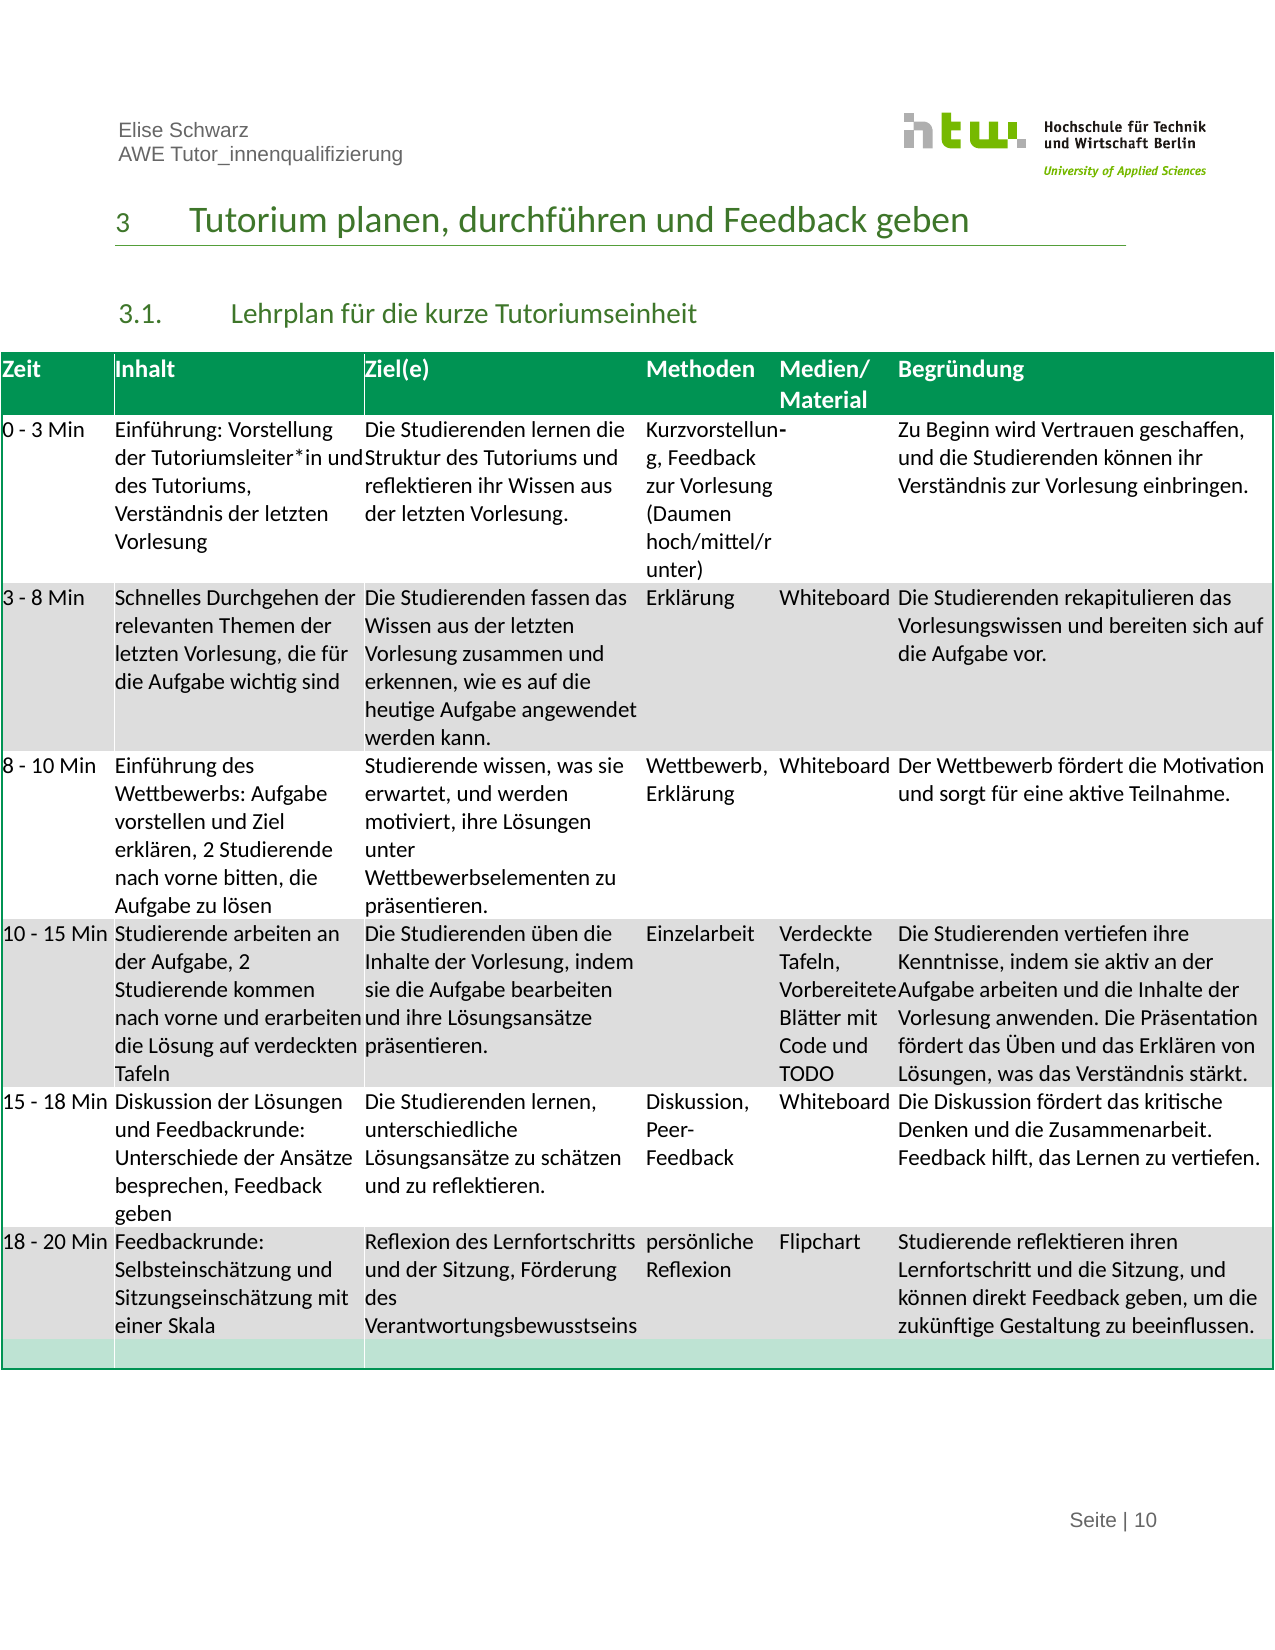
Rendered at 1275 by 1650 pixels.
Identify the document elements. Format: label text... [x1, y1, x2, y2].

table_cell Die Studierenden lernen, unterschiedliche Lösungsansätze zu schätzen und zu reflektieren. [365, 1087, 646, 1227]
table_header Zeit [3, 354, 114, 415]
table_cell 0 - 3 Min [3, 415, 114, 583]
table_cell [365, 1339, 646, 1368]
table_cell Whiteboard [779, 1087, 898, 1227]
table_cell Whiteboard [779, 751, 898, 919]
table_cell 3 - 8 Min [3, 583, 114, 751]
table_cell 10 - 15 Min [3, 919, 114, 1087]
table_cell Die Diskussion fördert das kritische Denken und die Zusammenarbeit. Feedback hilft, das Lernen zu vertiefen. [898, 1087, 1272, 1227]
table_cell [898, 1339, 1272, 1368]
subtitle Tutorium planen, durchführen und Feedback geben [115, 196, 1157, 285]
table_cell Erklärung [646, 583, 779, 751]
table_cell Reflexion des Lernfortschritts und der Sitzung, Förderung des Verantwortungsbewusstseins [365, 1227, 646, 1339]
table_cell persönliche Reflexion [646, 1227, 779, 1339]
table_header Methoden [646, 354, 779, 415]
table_cell [115, 1339, 364, 1368]
table_cell Einführung des Wettbewerbs: Aufgabe vorstellen und Ziel erklären, 2 Studierende nach vorne bitten, die Aufgabe zu lösen [115, 751, 364, 919]
table_cell Einzelarbeit [646, 919, 779, 1087]
table_cell Verdeckte Tafeln, Vorbereitete Blätter mit Code und TODO [779, 919, 898, 1087]
table_cell [646, 1339, 779, 1368]
table_header Begründung [898, 354, 1272, 415]
table_cell 18 - 20 Min [3, 1227, 114, 1339]
table_cell Whiteboard [779, 583, 898, 751]
table_cell Feedbackrunde: Selbsteinschätzung und Sitzungseinschätzung mit einer Skala [115, 1227, 364, 1339]
table_cell Studierende wissen, was sie erwartet, und werden motiviert, ihre Lösungen unter Wettbewerbselementen zu präsentieren. [365, 751, 646, 919]
table_header Inhalt [115, 354, 364, 415]
table_cell Studierende reflektieren ihren Lernfortschritt und die Sitzung, und können direkt Feedback geben, um die zukünftige Gestaltung zu beeinflussen. [898, 1227, 1272, 1339]
table_cell Kurzvorstellung, Feedback zur Vorlesung (Daumen hoch/mittel/runter) [646, 415, 779, 583]
table_cell Der Wettbewerb fördert die Motivation und sorgt für eine aktive Teilnahme. [898, 751, 1272, 919]
table_cell Die Studierenden fassen das Wissen aus der letzten Vorlesung zusammen und erkennen, wie es auf die heutige Aufgabe angewendet werden kann. [365, 583, 646, 751]
table_cell Die Studierenden rekapitulieren das Vorlesungswissen und bereiten sich auf die Aufgabe vor. [898, 583, 1272, 751]
table_cell Flipchart [779, 1227, 898, 1339]
table_cell 15 - 18 Min [3, 1087, 114, 1227]
table_cell [3, 1339, 114, 1368]
table_cell Die Studierenden vertiefen ihre Kenntnisse, indem sie aktiv an der Aufgabe arbeiten und die Inhalte der Vorlesung anwenden. Die Präsentation fördert das Üben und das Erklären von Lösungen, was das Verständnis stärkt. [898, 919, 1272, 1087]
table_cell Die Studierenden lernen die Struktur des Tutoriums und reflektieren ihr Wissen aus der letzten Vorlesung. [365, 415, 646, 583]
table_cell Schnelles Durchgehen der relevanten Themen der letzten Vorlesung, die für die Aufgabe wichtig sind [115, 583, 364, 751]
table_cell Diskussion der Lösungen und Feedbackrunde: Unterschiede der Ansätze besprechen, Feedback geben [115, 1087, 364, 1227]
table_cell Die Studierenden üben die Inhalte der Vorlesung, indem sie die Aufgabe bearbeiten und ihre Lösungsansätze präsentieren. [365, 919, 646, 1087]
table_cell - [779, 415, 898, 583]
table_cell Einführung: Vorstellung der Tutoriumsleiter*in und des Tutoriums, Verständnis der letzten Vorlesung [115, 415, 364, 583]
table_header Ziel(e) [365, 354, 646, 415]
list Lehrplan für die kurze Tutoriumseinheit [118, 295, 1157, 331]
table_cell 8 - 10 Min [3, 751, 114, 919]
table_cell Diskussion, Peer-Feedback [646, 1087, 779, 1227]
table_cell Zu Beginn wird Vertrauen geschaffen, und die Studierenden können ihr Verständnis zur Vorlesung einbringen. [898, 415, 1272, 583]
table_cell [779, 1339, 898, 1368]
table_cell Studierende arbeiten an der Aufgabe, 2 Studierende kommen nach vorne und erarbeiten die Lösung auf verdeckten Tafeln [115, 919, 364, 1087]
table_cell Wettbewerb, Erklärung [646, 751, 779, 919]
table_header Medien/Material [779, 354, 898, 415]
